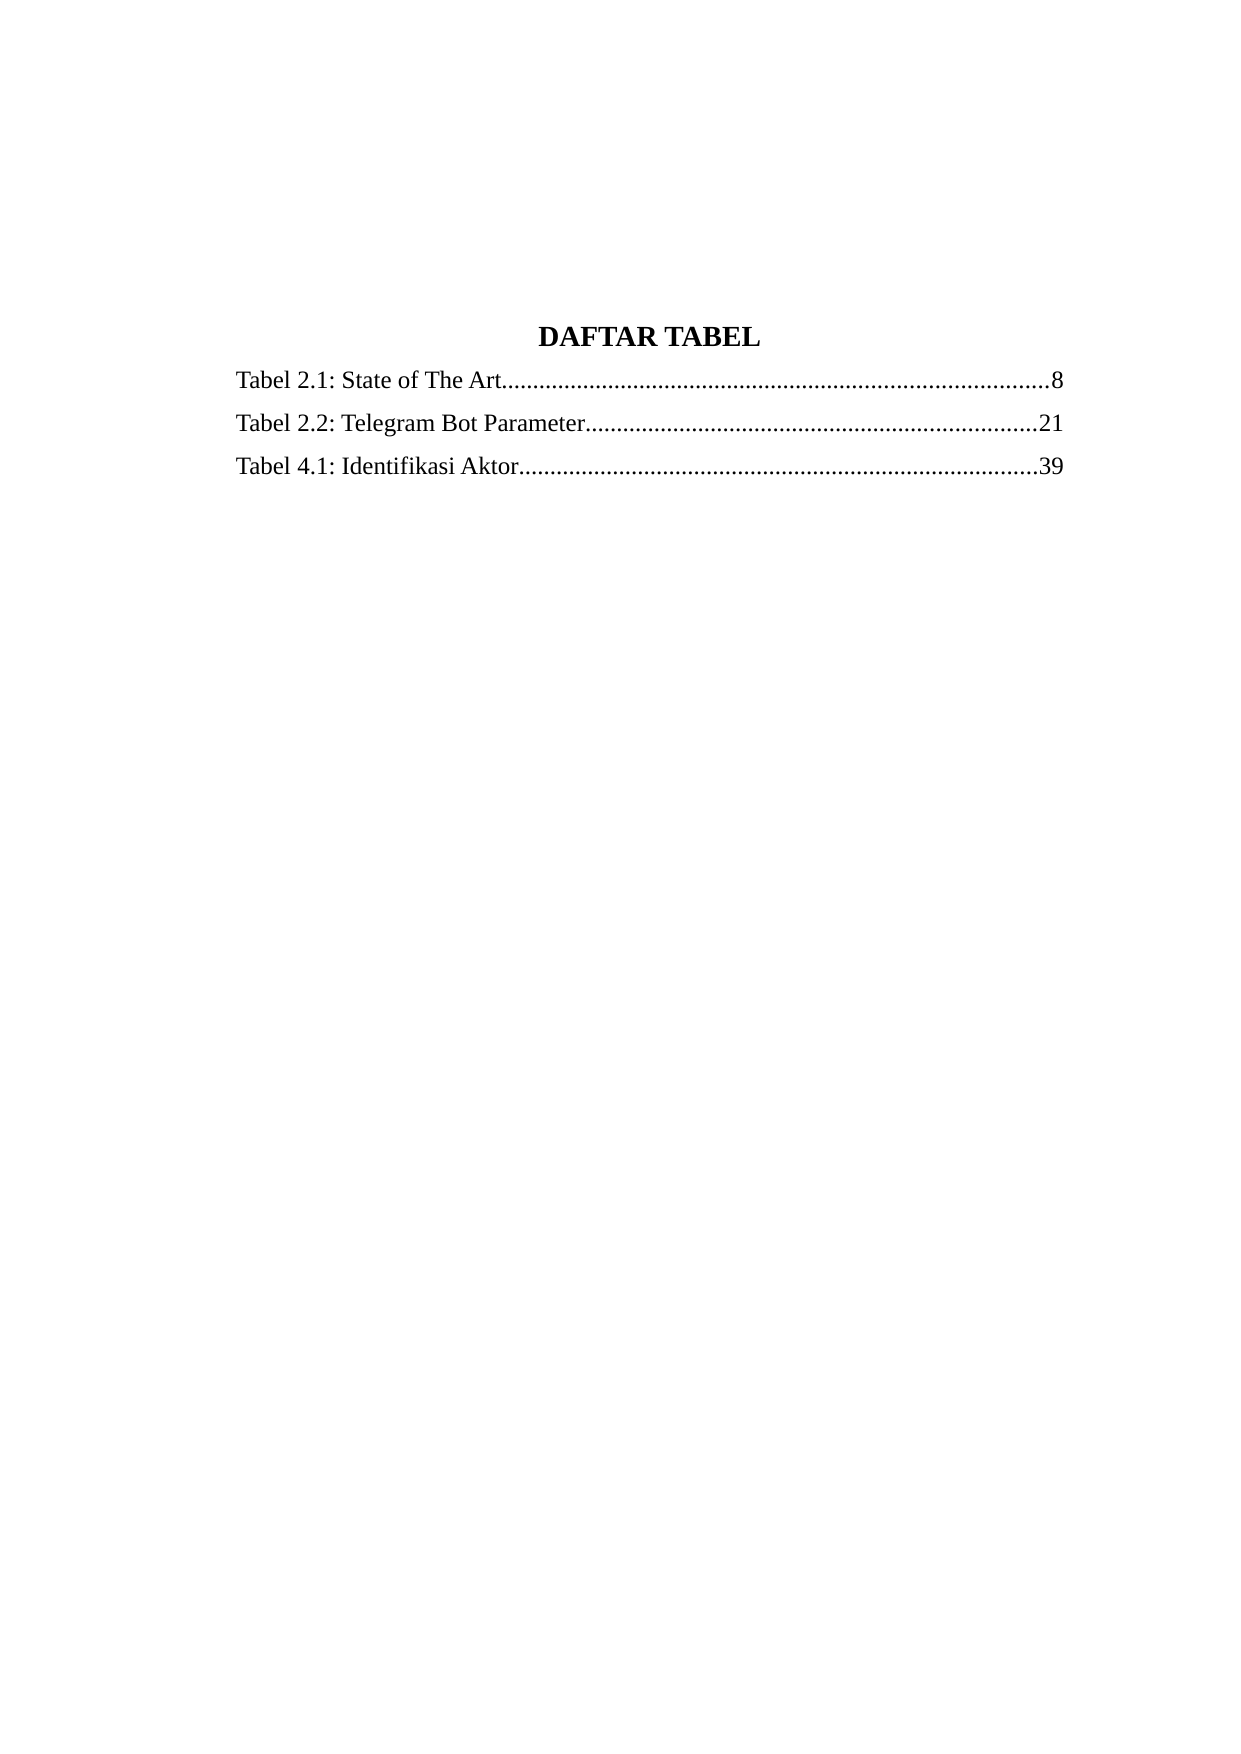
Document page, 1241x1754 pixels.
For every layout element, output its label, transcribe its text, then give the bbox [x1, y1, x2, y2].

subtitle DAFTAR TABEL [236, 319, 1063, 352]
text Tabel 4.1: Identifikasi Aktor 39 [236, 451, 1063, 480]
text Tabel 2.1: State of The Art 8 [236, 365, 1063, 393]
text Tabel 2.2: Telegram Bot Parameter 21 [236, 408, 1063, 437]
